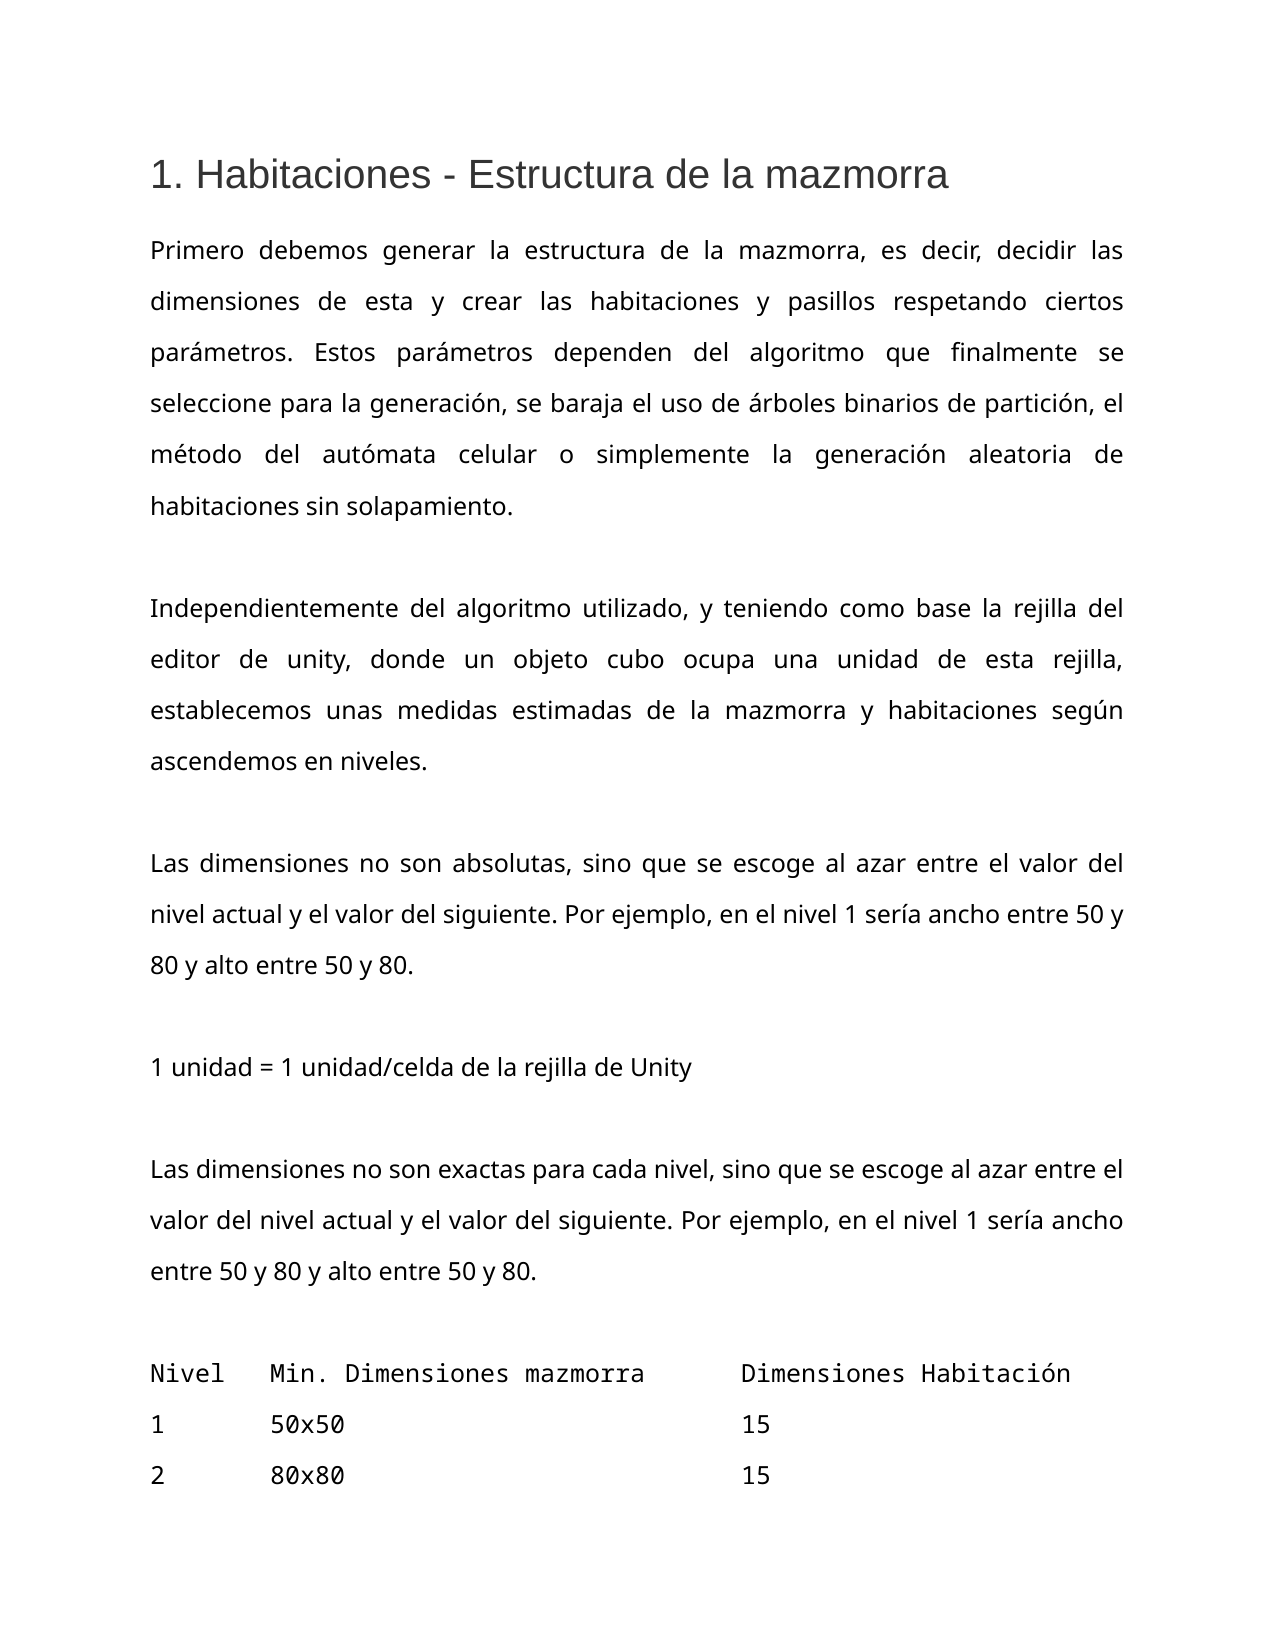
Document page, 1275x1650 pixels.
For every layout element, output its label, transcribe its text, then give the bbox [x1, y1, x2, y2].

text Primero debemos generar la estructura de la mazmorra, es decir, decidir las dimensiones de esta y crear las habitaciones y pasillos respetando ciertos parámetros. Estos parámetros dependen del algoritmo que finalmente se seleccione para la generación, se baraja el uso de árboles binarios de partición, el método del autómata celular o simplemente la generación aleatoria de habitaciones sin solapamiento. [150, 233, 1125, 522]
subtitle 1. Habitaciones - Estructura de la mazmorra [150, 150, 1125, 197]
text Nivel Min. Dimensiones mazmorra Dimensiones Habitación [150, 1356, 1125, 1390]
text 1 unidad = 1 unidad/celda de la rejilla de Unity [150, 1049, 1125, 1084]
text Las dimensiones no son absolutas, sino que se escoge al azar entre el valor del nivel actual y el valor del siguiente. Por ejemplo, en el nivel 1 sería ancho entre 50 y 80 y alto entre 50 y 80. [150, 845, 1125, 982]
text Independientemente del algoritmo utilizado, y teniendo como base la rejilla del editor de unity, donde un objeto cubo ocupa una unidad de esta rejilla, establecemos unas medidas estimadas de la mazmorra y habitaciones según ascendemos en niveles. [150, 590, 1125, 777]
text 2 80x80 15 [150, 1458, 1125, 1492]
text Las dimensiones no son exactas para cada nivel, sino que se escoge al azar entre el valor del nivel actual y el valor del siguiente. Por ejemplo, en el nivel 1 sería ancho entre 50 y 80 y alto entre 50 y 80. [150, 1152, 1125, 1288]
text 1 50x50 15 [150, 1407, 1125, 1441]
